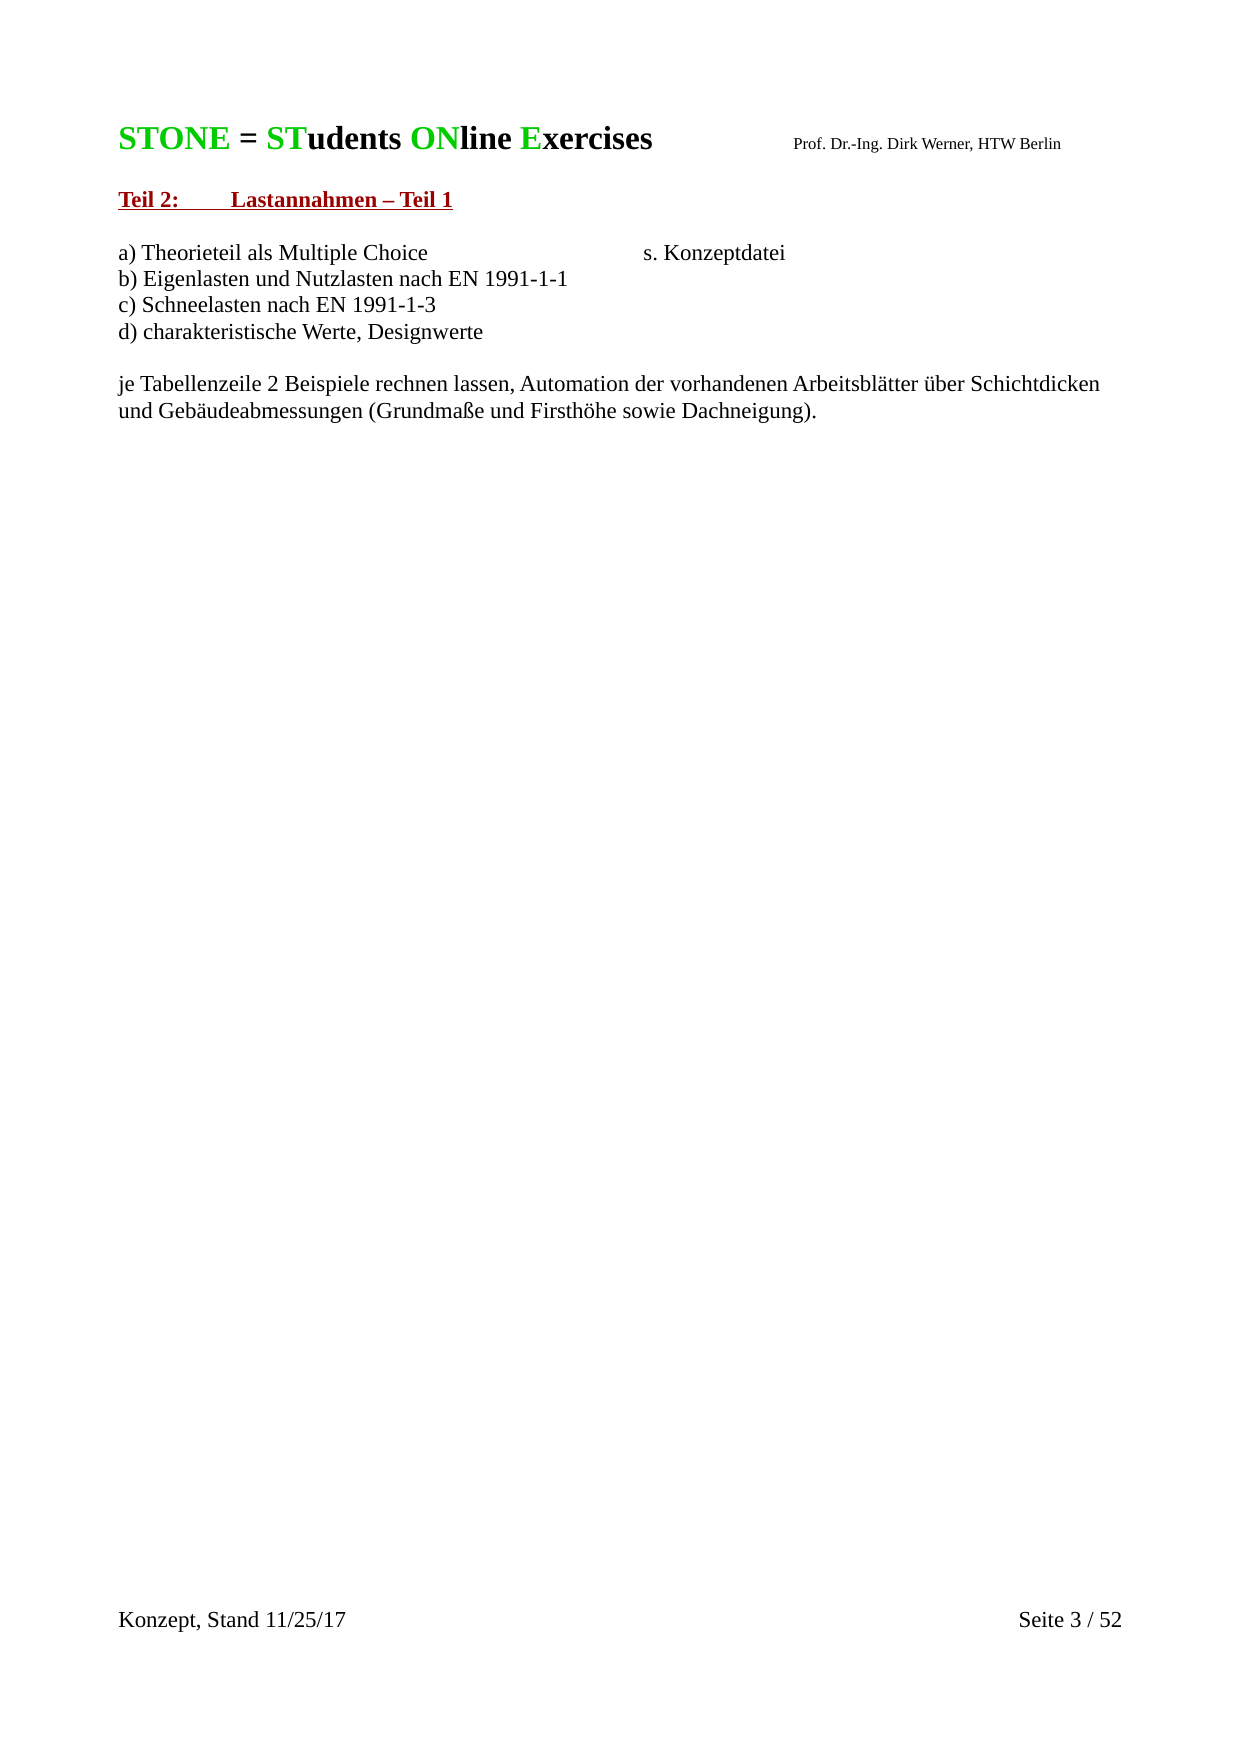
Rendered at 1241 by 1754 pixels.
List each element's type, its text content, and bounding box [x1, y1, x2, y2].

text Teil 2: Lastannahmen – Teil 1 [118, 186, 1122, 212]
text d) charakteristische Werte, Designwerte [118, 318, 1122, 344]
text a) Theorieteil als Multiple Choice s. Konzeptdatei [118, 239, 1122, 265]
text je Tabellenzeile 2 Beispiele rechnen lassen, Automation der vorhandenen Arbeitsblätter über Schichtdicken und Gebäudeabmessungen (Grundmaße und Firsthöhe sowie Dachneigung). [118, 370, 1122, 423]
text b) Eigenlasten und Nutzlasten nach EN 1991-1-1 [118, 265, 1122, 291]
text c) Schneelasten nach EN 1991-1-3 [118, 291, 1122, 318]
